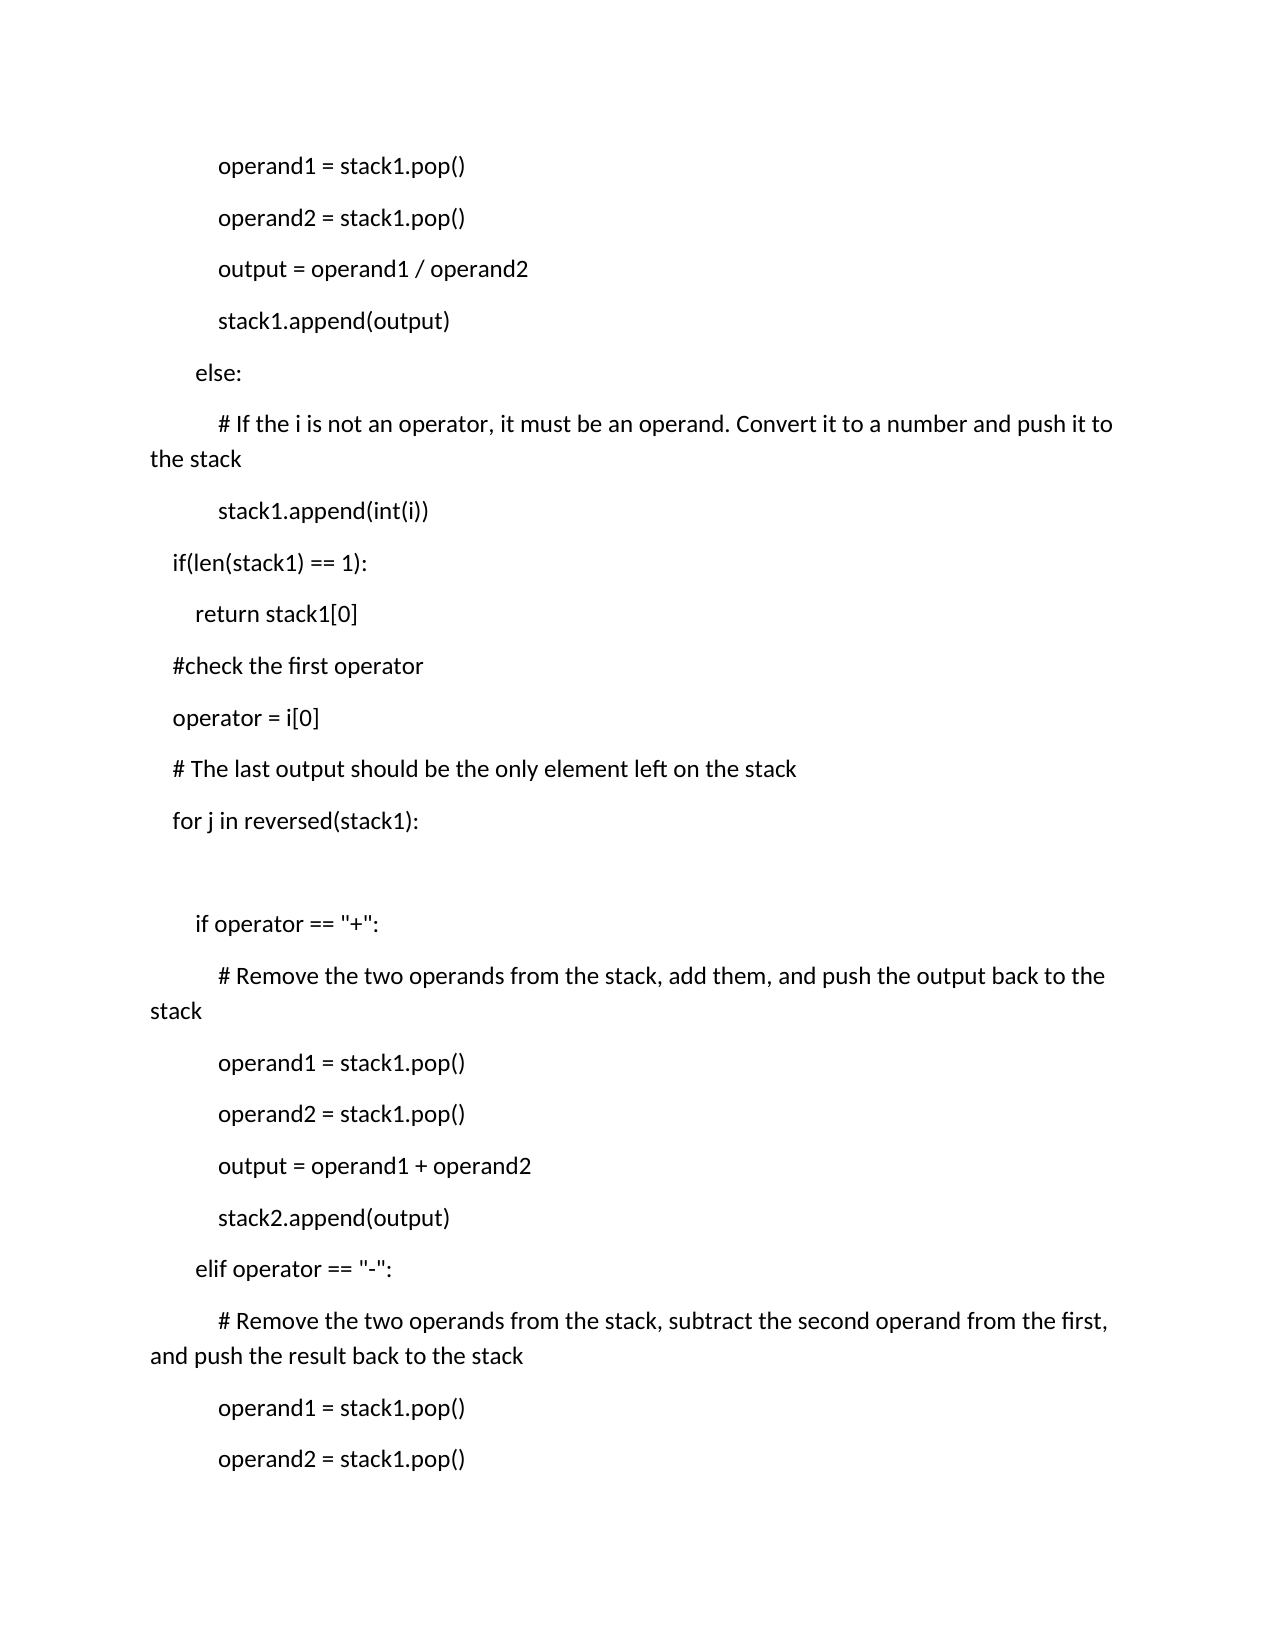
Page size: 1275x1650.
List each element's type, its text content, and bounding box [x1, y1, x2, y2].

text operand2 = stack1.pop() [150, 202, 1125, 232]
text if operator == "+": [150, 908, 1125, 939]
text operand2 = stack1.pop() [150, 1443, 1125, 1474]
text else: [150, 357, 1125, 387]
text operand1 = stack1.pop() [150, 1392, 1125, 1422]
text # Remove the two operands from the stack, subtract the second operand from the first, and push the result back to the stack [150, 1305, 1125, 1371]
text # The last output should be the only element left on the stack [150, 753, 1125, 784]
text stack1.append(output) [150, 305, 1125, 336]
text return stack1[0] [150, 598, 1125, 629]
text #check the first operator [150, 650, 1125, 681]
text operand2 = stack1.pop() [150, 1098, 1125, 1129]
text if(len(stack1) == 1): [150, 547, 1125, 577]
text elif operator == "-": [150, 1253, 1125, 1284]
text # If the i is not an operator, it must be an operand. Convert it to a number and push it to the stack [150, 408, 1125, 474]
text operand1 = stack1.pop() [150, 1047, 1125, 1077]
text output = operand1 / operand2 [150, 253, 1125, 284]
text stack1.append(int(i)) [150, 495, 1125, 526]
text output = operand1 + operand2 [150, 1150, 1125, 1181]
text operator = i[0] [150, 702, 1125, 732]
text # Remove the two operands from the stack, add them, and push the output back to the stack [150, 960, 1125, 1026]
text operand1 = stack1.pop() [150, 150, 1125, 181]
text stack2.append(output) [150, 1202, 1125, 1232]
text for j in reversed(stack1): [150, 805, 1125, 836]
